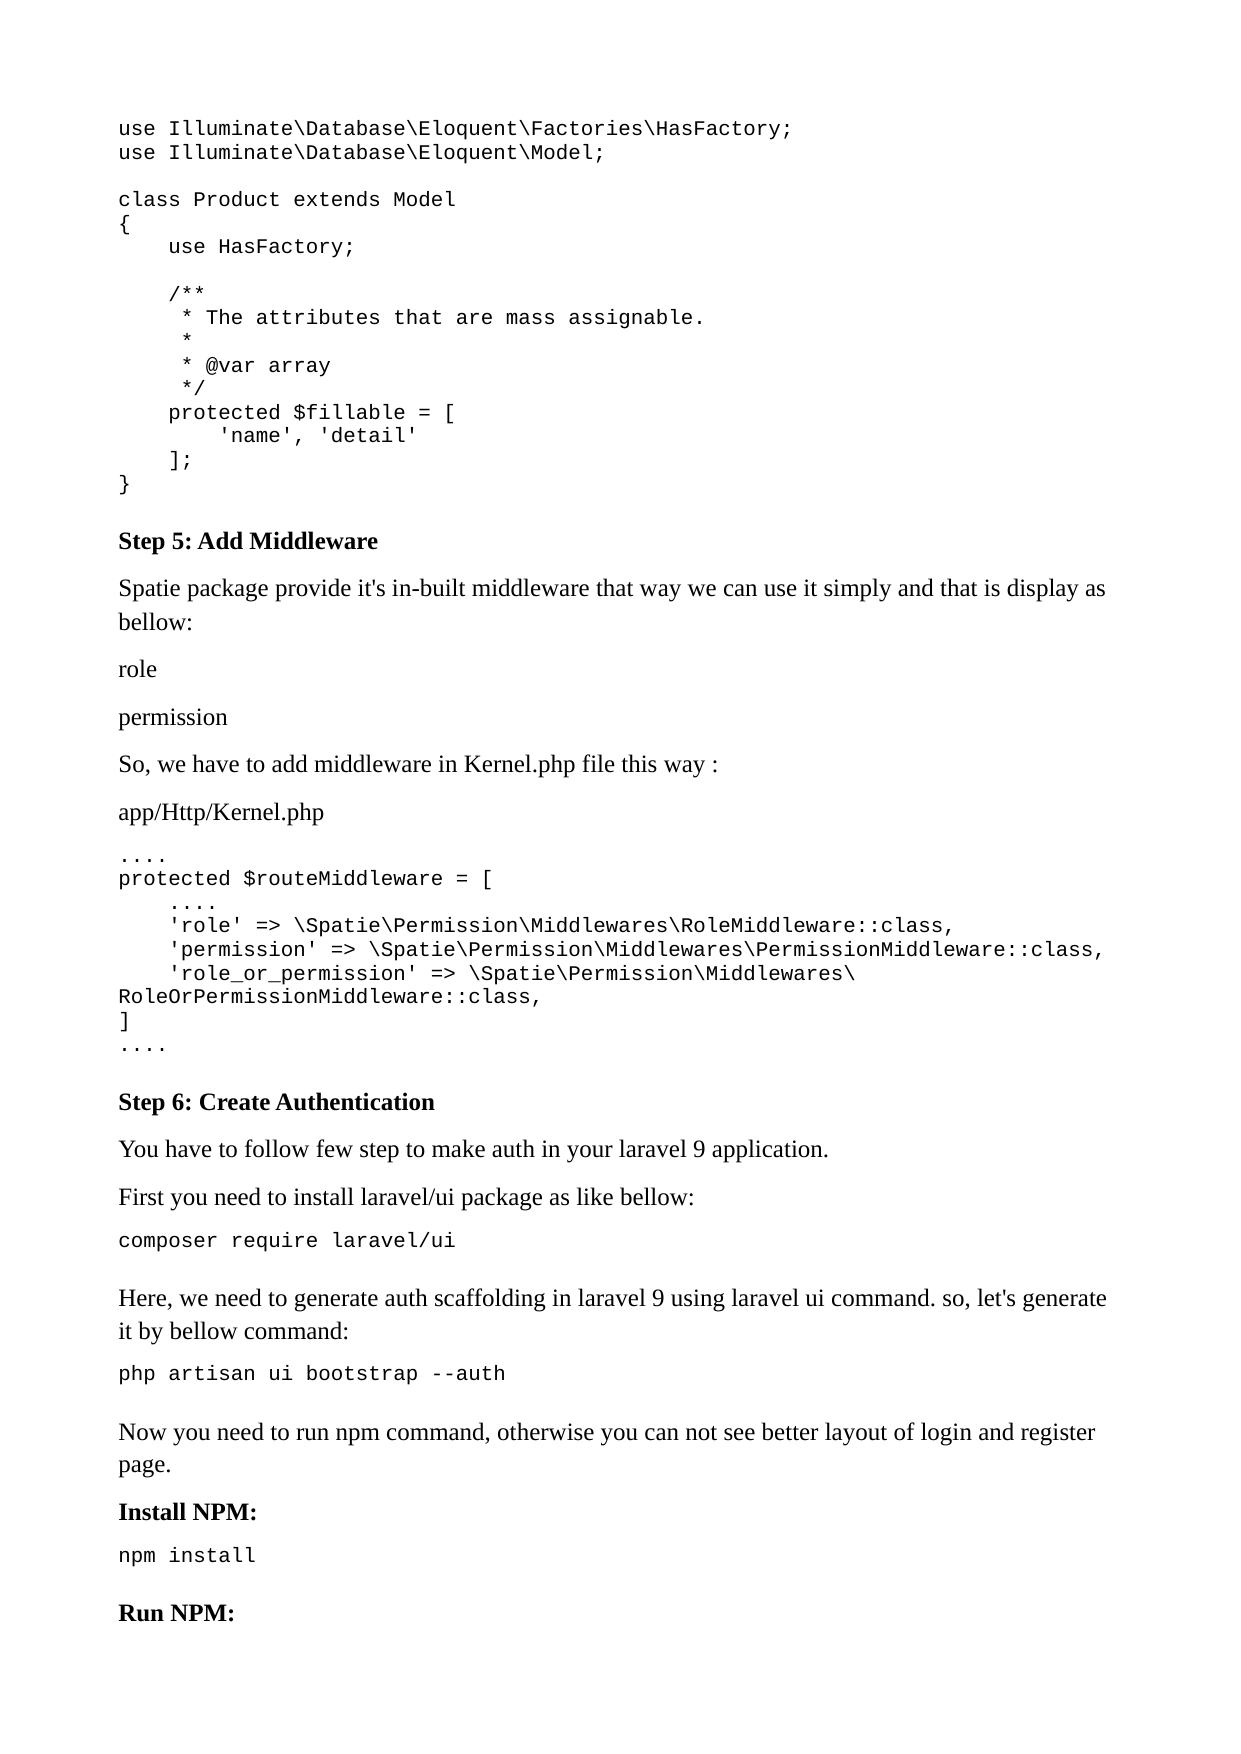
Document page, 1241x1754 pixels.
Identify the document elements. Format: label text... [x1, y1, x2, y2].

text First you need to install laravel/ui package as like bellow: [118, 1182, 1122, 1211]
text Run NPM: [118, 1598, 1122, 1627]
text 'role_or_permission' => \Spatie\Permission\Middlewares\RoleOrPermissionMiddleware::class, [118, 963, 1122, 1010]
text ] [118, 1010, 1122, 1034]
text use HasFactory; [118, 236, 1122, 260]
text Step 6: Create Authentication [118, 1087, 1122, 1116]
text protected $routeMiddleware = [ [118, 868, 1122, 892]
text 'role' => \Spatie\Permission\Middlewares\RoleMiddleware::class, [118, 916, 1122, 939]
text Spatie package provide it's in-built middleware that way we can use it simply and that is display as bellow: [118, 573, 1122, 635]
text class Product extends Model [118, 189, 1122, 213]
text .... [118, 844, 1122, 868]
text 'permission' => \Spatie\Permission\Middlewares\PermissionMiddleware::class, [118, 939, 1122, 963]
text .... [118, 1034, 1122, 1057]
text So, we have to add middleware in Kernel.php file this way : [118, 749, 1122, 778]
text You have to follow few step to make auth in your laravel 9 application. [118, 1134, 1122, 1163]
text app/Http/Kernel.php [118, 797, 1122, 826]
text /** [118, 284, 1122, 307]
text permission [118, 702, 1122, 731]
text * [118, 331, 1122, 354]
text Step 5: Add Middleware [118, 526, 1122, 555]
text php artisan ui bootstrap --auth [118, 1363, 1122, 1387]
text * The attributes that are mass assignable. [118, 307, 1122, 331]
text Install NPM: [118, 1497, 1122, 1526]
text * @var array [118, 354, 1122, 378]
text { [118, 213, 1122, 236]
text role [118, 654, 1122, 683]
text npm install [118, 1545, 1122, 1568]
text Here, we need to generate auth scaffolding in laravel 9 using laravel ui command. so, let's generate it by bellow command: [118, 1283, 1122, 1344]
text } [118, 473, 1122, 496]
text Now you need to run npm command, otherwise you can not see better layout of login and register page. [118, 1417, 1122, 1478]
text 'name', 'detail' [118, 426, 1122, 449]
text ]; [118, 449, 1122, 473]
text use Illuminate\Database\Eloquent\Model; [118, 142, 1122, 165]
text .... [118, 892, 1122, 916]
text protected $fillable = [ [118, 402, 1122, 426]
text */ [118, 378, 1122, 402]
text use Illuminate\Database\Eloquent\Factories\HasFactory; [118, 118, 1122, 142]
text composer require laravel/ui [118, 1230, 1122, 1253]
